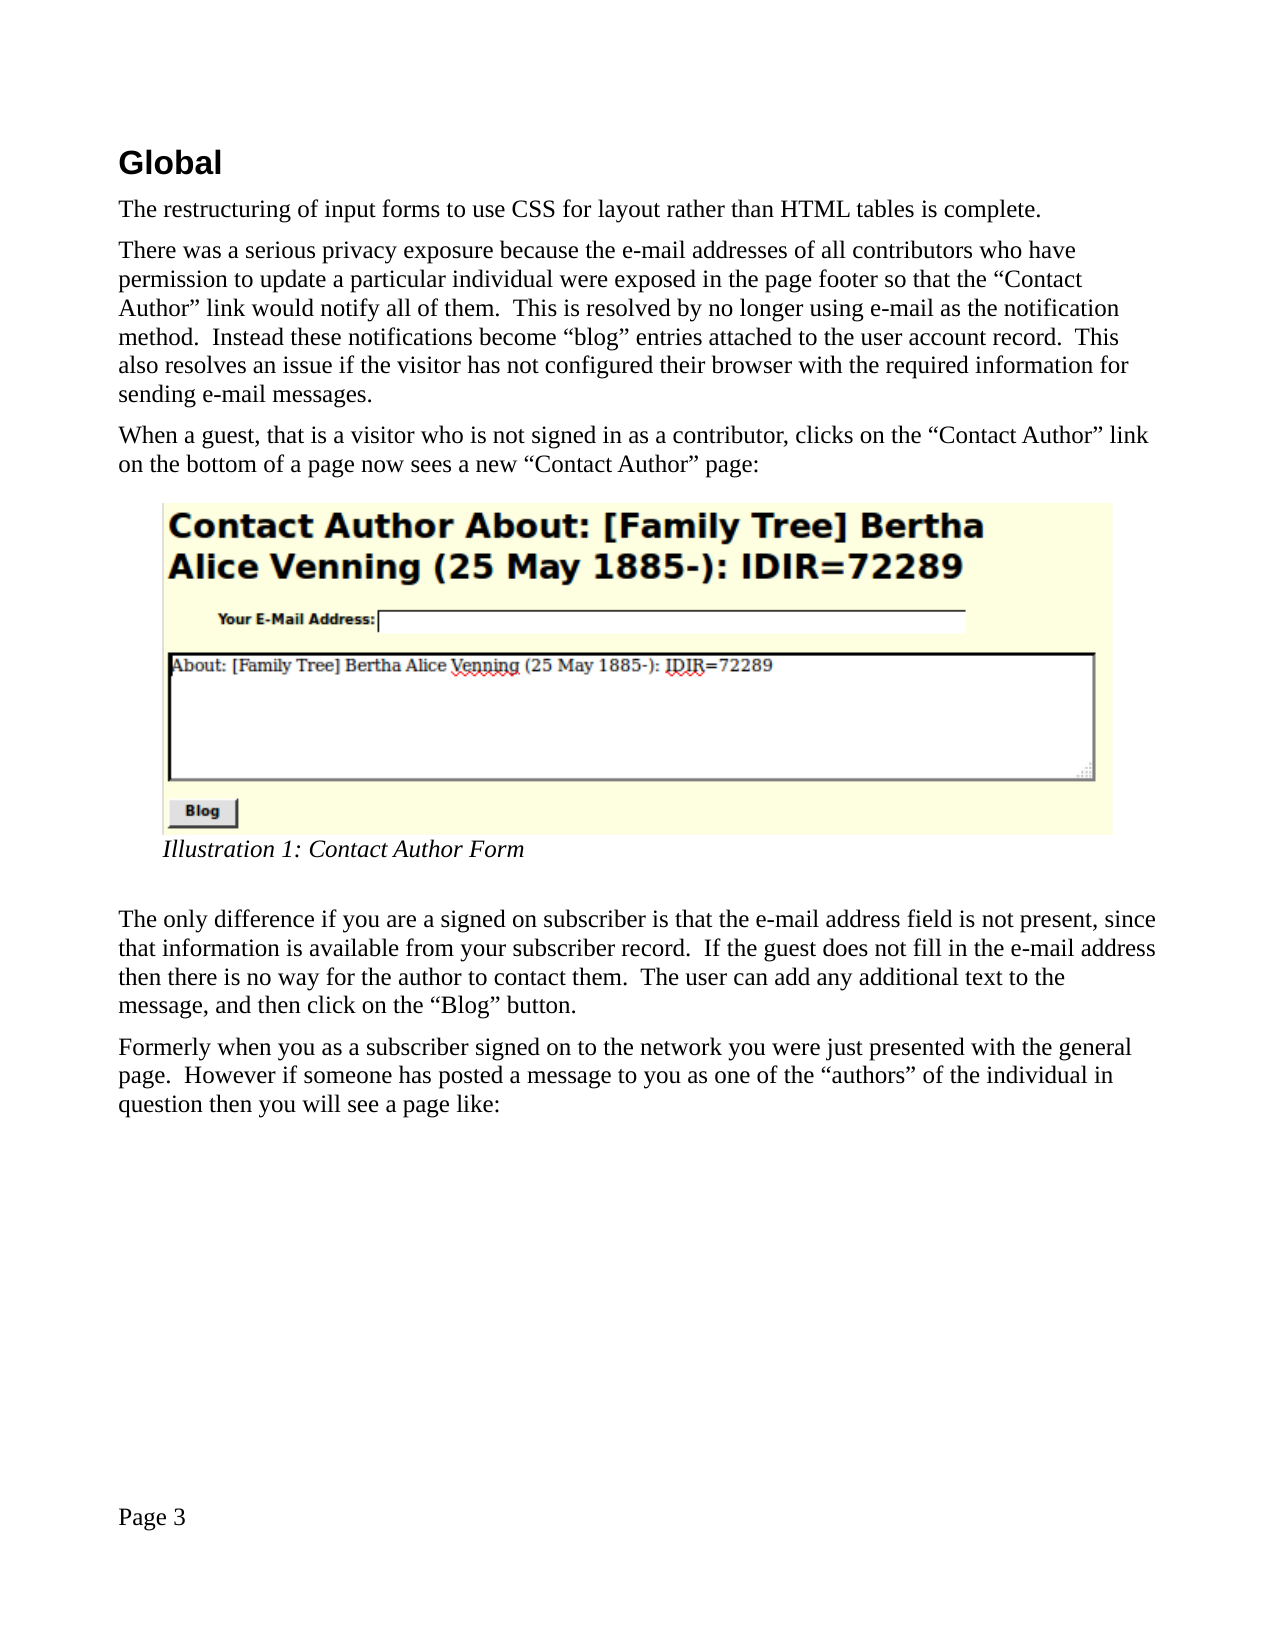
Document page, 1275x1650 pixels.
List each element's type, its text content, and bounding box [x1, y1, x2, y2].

text There was a serious privacy exposure because the e-mail addresses of all contributors who have permission to update a particular individual were exposed in the page footer so that the “Contact Author” link would notify all of them. This is resolved by no longer using e-mail as the notification method. Instead these notifications become “blog” entries attached to the user account record. This also resolves an issue if the visitor has not configured their browser with the required information for sending e-mail messages. [118, 236, 1157, 408]
text When a guest, that is a visitor who is not signed in as a contributor, clicks on the “Contact Author” link on the bottom of a page now sees a new “Contact Author” page: [118, 421, 1157, 478]
text The only difference if you are a signed on subscriber is that the e-mail address field is not present, since that information is available from your subscriber record. If the guest does not fill in the e-mail address then there is no way for the author to contact them. The user can add any additional text to the message, and then click on the “Blog” button. [118, 904, 1157, 1019]
text The restructuring of input forms to use CSS for layout rather than HTML tables is complete. [118, 194, 1157, 223]
text Illustration 1: Contact Author Form [162, 835, 1112, 863]
subtitle Global [118, 143, 1157, 182]
picture [162, 503, 1113, 835]
text Formerly when you as a subscriber signed on to the network you were just presented with the general page. However if someone has posted a message to you as one of the “authors” of the individual in question then you will see a page like: [118, 1032, 1157, 1118]
